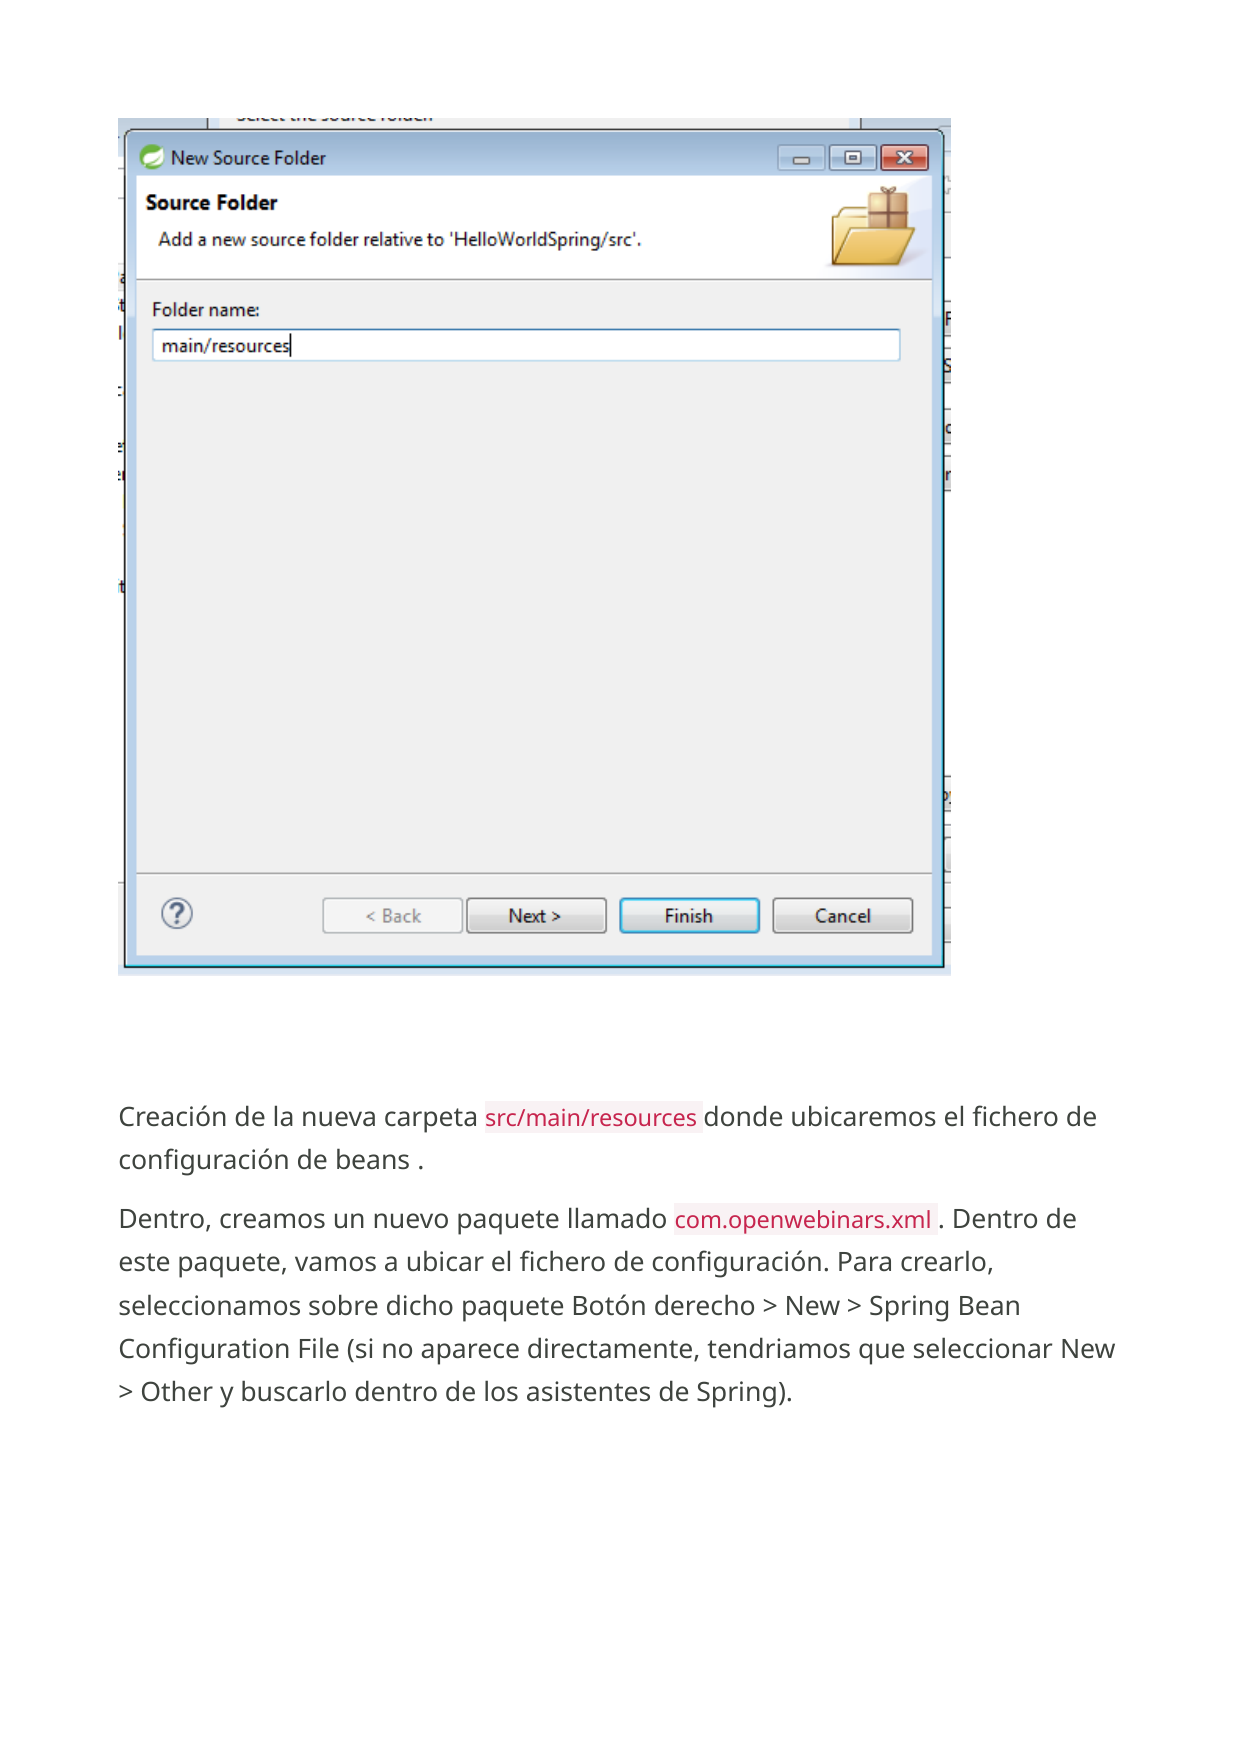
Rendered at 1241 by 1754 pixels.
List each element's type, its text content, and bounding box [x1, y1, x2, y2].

text Creación de la nueva carpeta src/main/resources donde ubicaremos el fichero de configuración de beans . [118, 1097, 1122, 1177]
text Dentro, creamos un nuevo paquete llamado com.openwebinars.xml . Dentro de este paquete, vamos a ubicar el fichero de configuración. Para crearlo, seleccionamos sobre dicho paquete Botón derecho > New > Spring Bean Configuration File (si no aparece directamente, tendriamos que seleccionar New > Other y buscarlo dentro de los asistentes de Spring). [118, 1200, 1122, 1409]
picture [118, 118, 951, 976]
